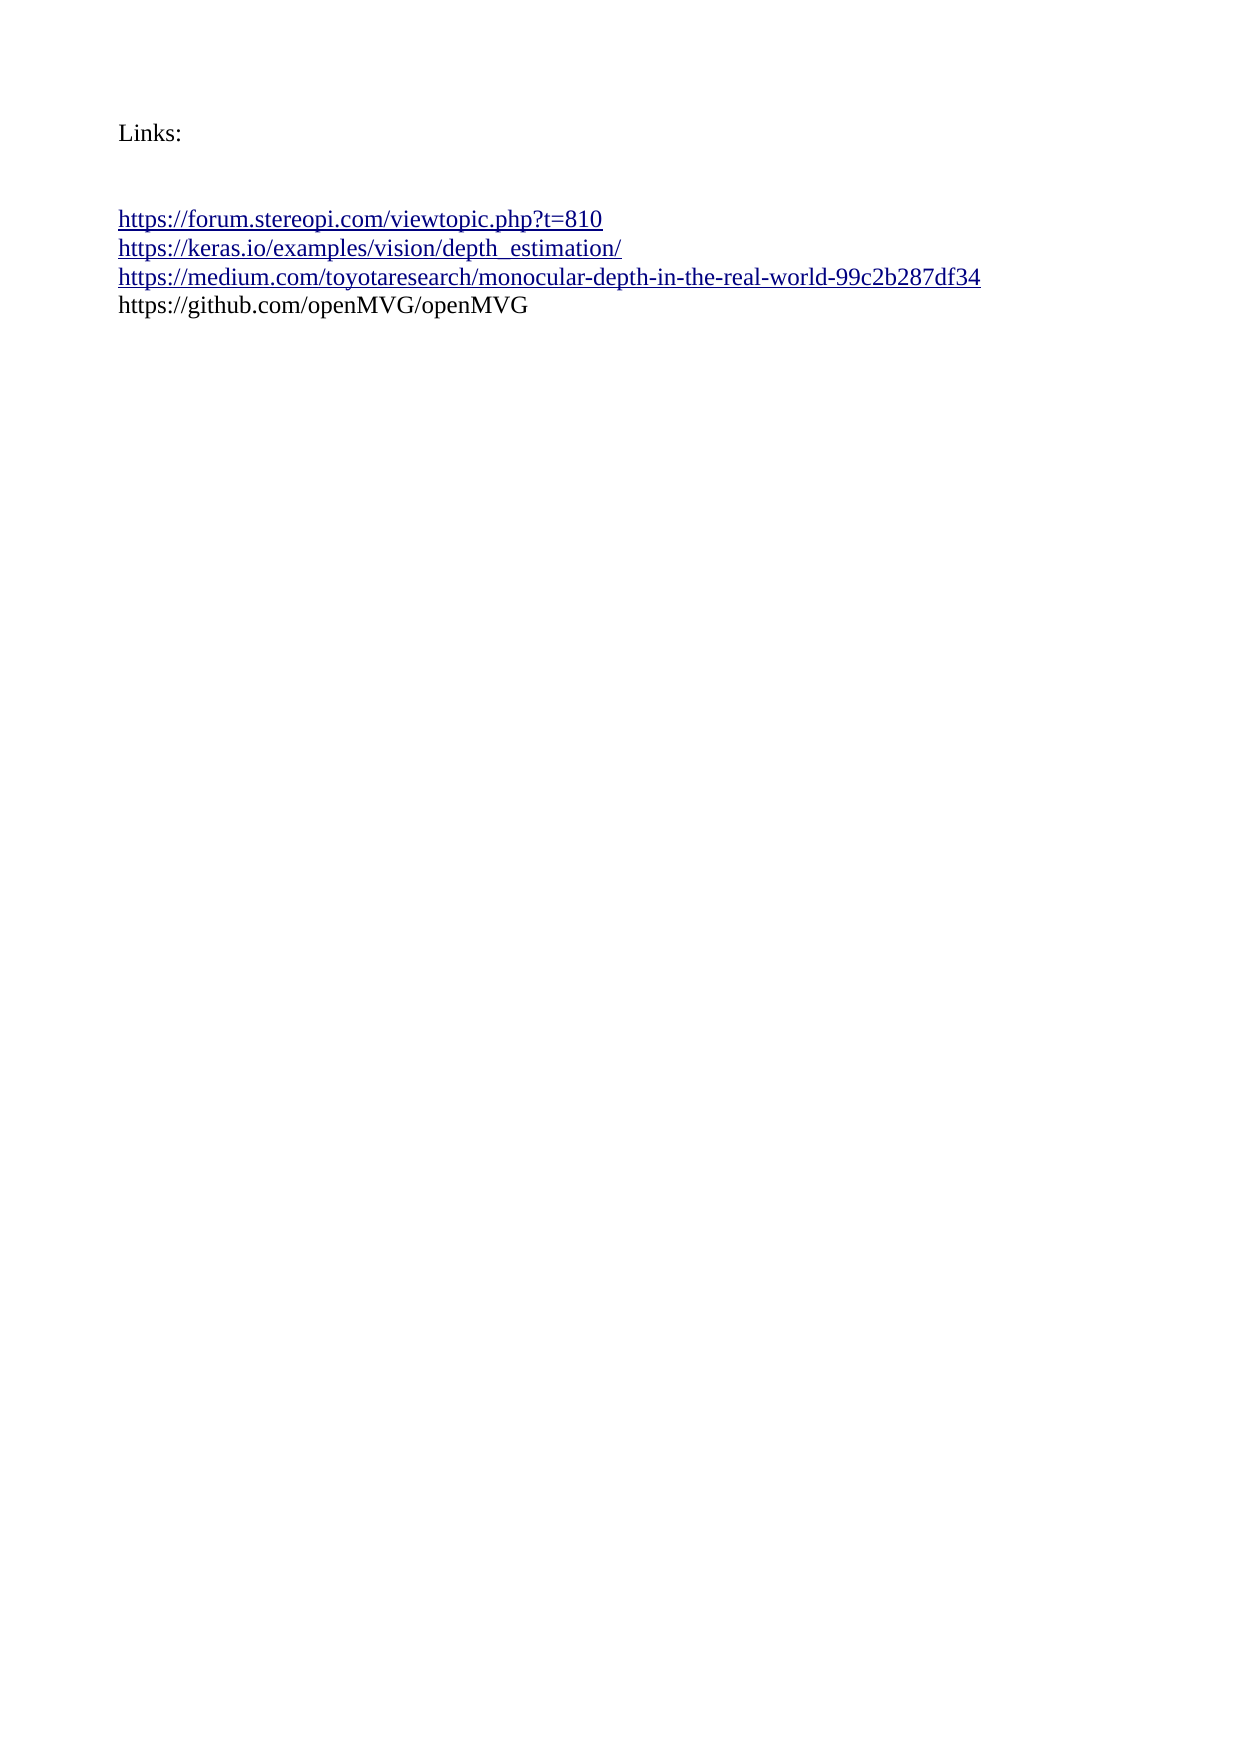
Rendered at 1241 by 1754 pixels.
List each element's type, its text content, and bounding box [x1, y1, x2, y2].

text https://keras.io/examples/vision/depth_estimation/ [118, 233, 1122, 262]
text https://medium.com/toyotaresearch/monocular-depth-in-the-real-world-99c2b287df34 [118, 262, 1122, 291]
text Links: [118, 118, 1122, 147]
text https://forum.stereopi.com/viewtopic.php?t=810 [118, 204, 1122, 233]
text https://github.com/openMVG/openMVG [118, 291, 1122, 319]
